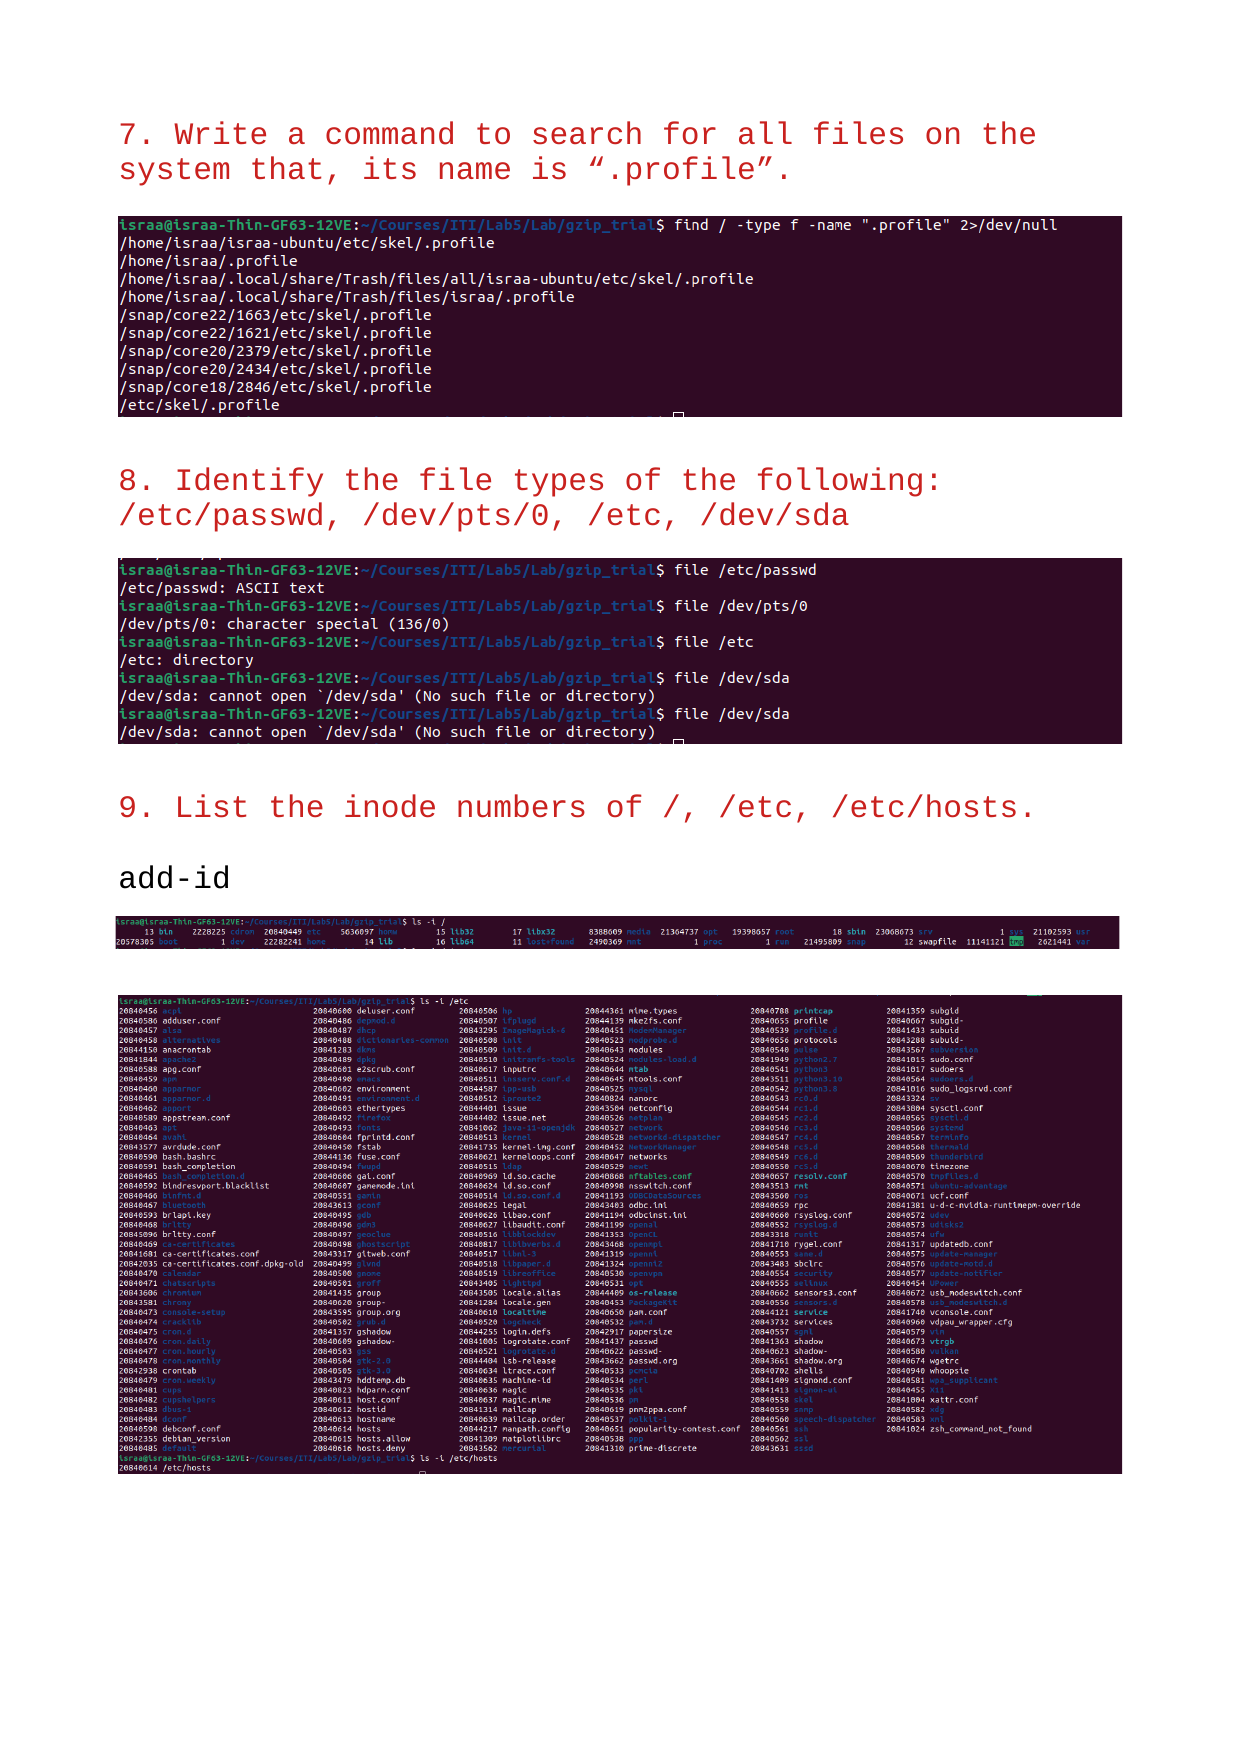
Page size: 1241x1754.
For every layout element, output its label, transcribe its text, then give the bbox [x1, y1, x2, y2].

picture [118, 558, 1123, 744]
picture [118, 995, 1123, 1474]
text 7. Write a command to search for all files on the system that, its name is “.profile”. [118, 118, 1122, 189]
picture [115, 916, 1120, 949]
text 9. List the inode numbers of /, /etc, /etc/hosts. [118, 791, 1122, 827]
picture [118, 216, 1123, 417]
text add-id [118, 862, 1122, 897]
text 8. Identify the file types of the following: /etc/passwd, /dev/pts/0, /etc, /dev/sda [118, 464, 1122, 535]
